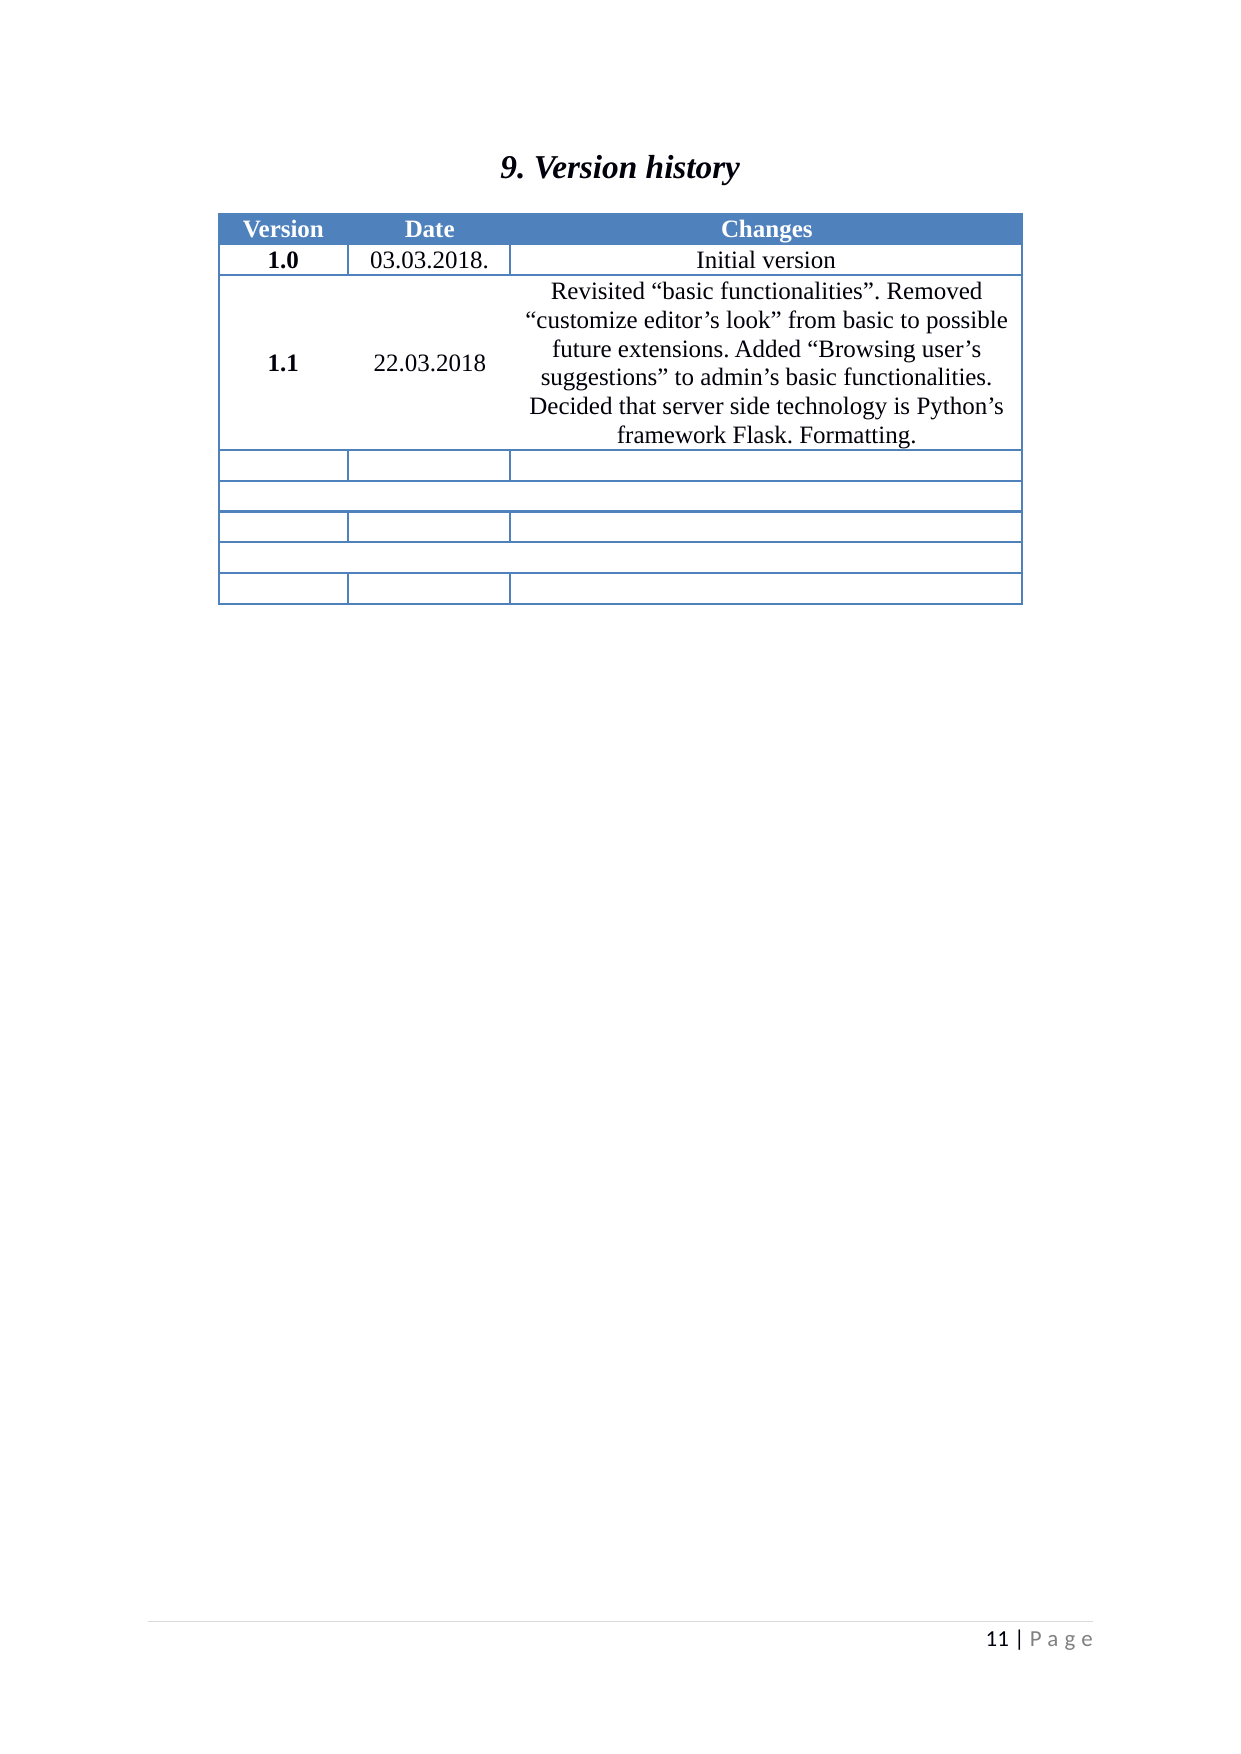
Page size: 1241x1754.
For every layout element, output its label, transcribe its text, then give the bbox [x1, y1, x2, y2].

table_cell 1.0 [220, 245, 347, 274]
table_cell 03.03.2018. [349, 245, 509, 274]
table_cell [349, 574, 509, 603]
table_cell [511, 451, 1021, 479]
text 9. Version history [148, 148, 1093, 186]
table_cell [510, 543, 1021, 572]
table_cell [348, 482, 510, 510]
table_header Version [220, 215, 348, 243]
table_cell [511, 513, 1021, 541]
table_cell [220, 451, 347, 479]
table_cell [349, 451, 509, 479]
table_cell [220, 574, 347, 603]
table_cell Revisited “basic functionalities”. Removed “customize editor’s look” from basic to possible future extensions. Added “Browsing user’s suggestions” to admin’s basic functionalities. Decided that server side technology is Python’s framework Flask. Formatting. [510, 276, 1021, 449]
table_cell 1.1 [220, 276, 348, 449]
table_cell Initial version [511, 245, 1021, 274]
table_cell [348, 543, 510, 572]
table_header Date [348, 215, 510, 243]
table_cell [349, 513, 509, 541]
table_cell [511, 574, 1021, 603]
table_header Changes [510, 215, 1021, 243]
table_cell [220, 513, 347, 541]
table_cell [510, 482, 1021, 510]
table_cell [220, 482, 348, 510]
table_cell [220, 543, 348, 572]
table_cell 22.03.2018 [348, 276, 510, 449]
